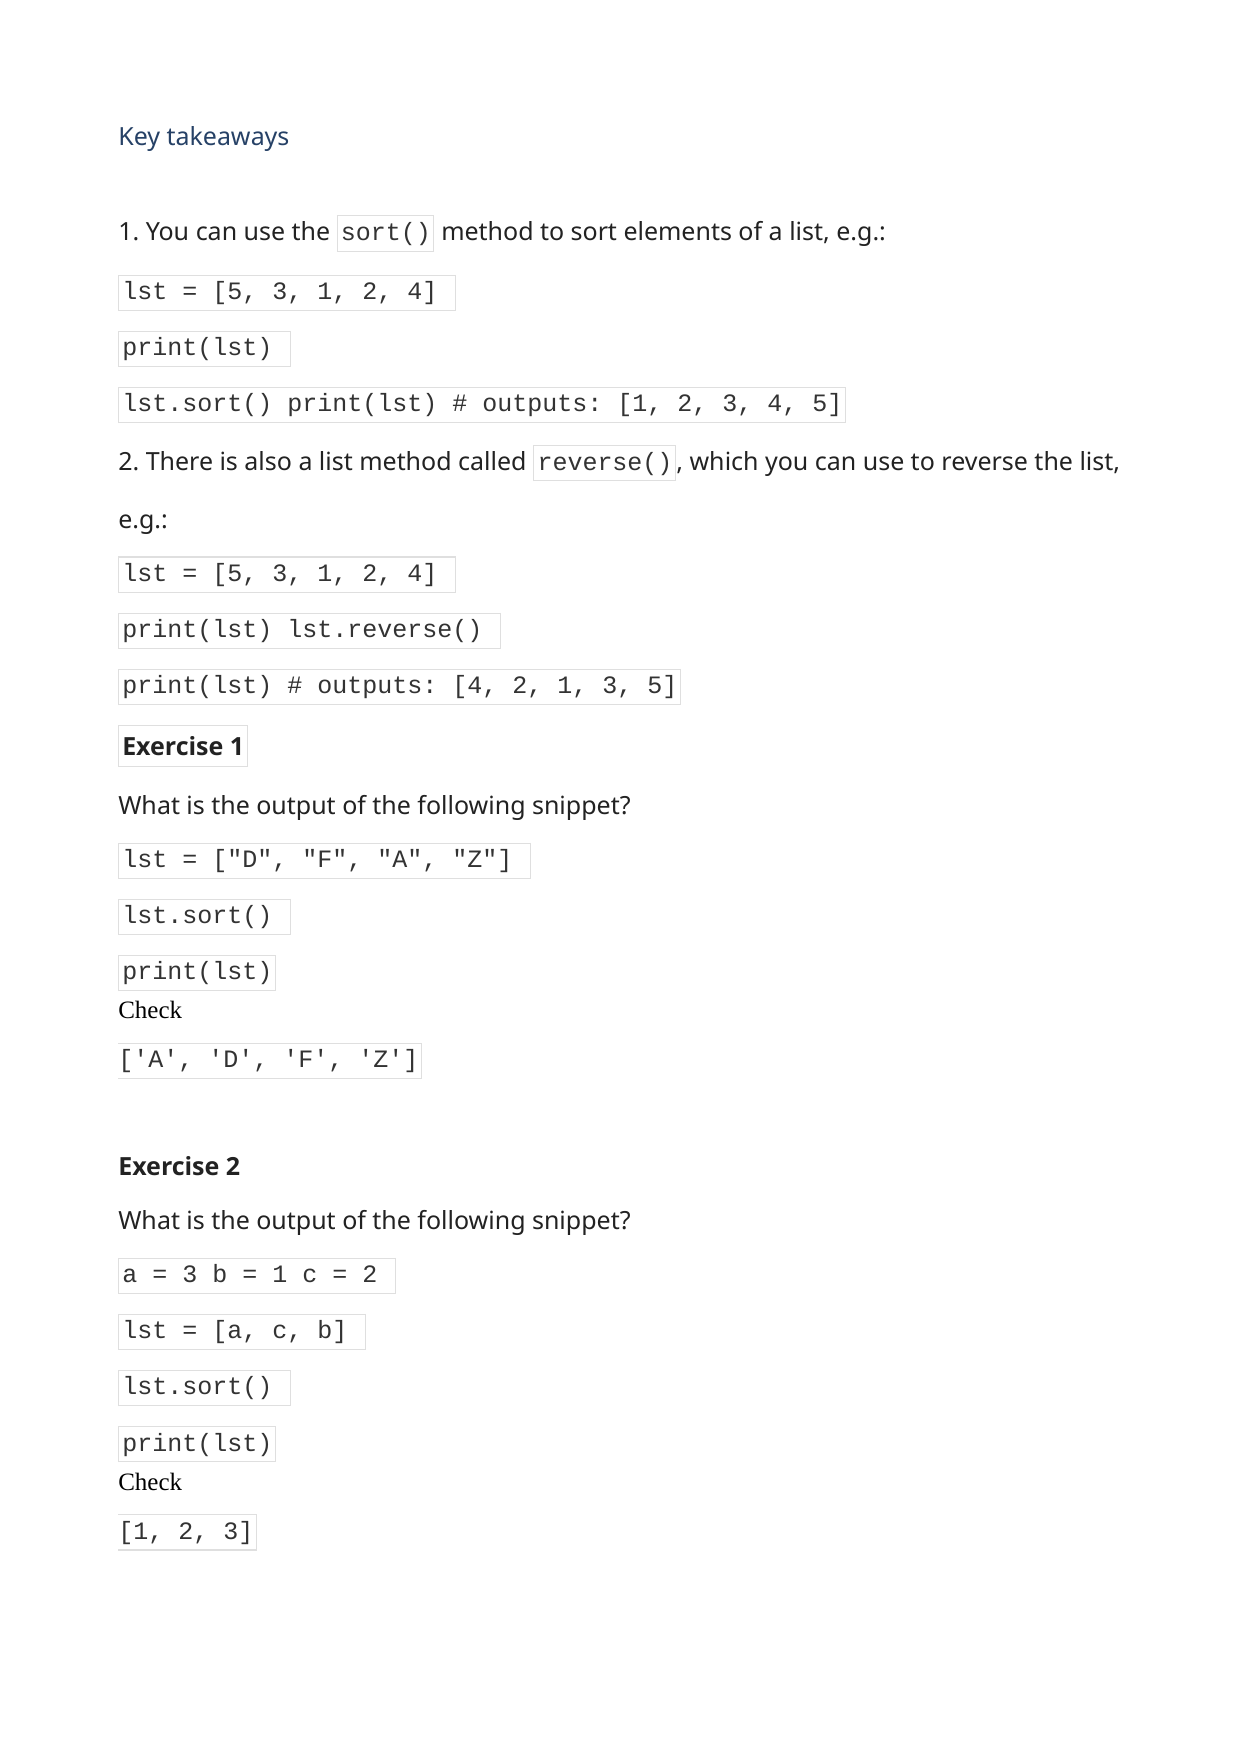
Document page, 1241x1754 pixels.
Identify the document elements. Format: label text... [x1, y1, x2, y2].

text Exercise 1 [119, 726, 247, 766]
text [846, 387, 1122, 423]
text [456, 274, 1122, 311]
text lst.sort() print(lst) # outputs: [1, 2, 3, 4, 5] [119, 388, 845, 422]
text print(lst) [119, 332, 290, 366]
text print(lst) lst.reverse() [119, 614, 500, 648]
text [531, 842, 1122, 879]
text print(lst) # outputs: [4, 2, 1, 3, 5] [119, 670, 680, 704]
text print(lst) Check [118, 1426, 1122, 1496]
text 1. You can use the sort() method to sort elements of a list, e.g.: [118, 213, 1122, 252]
text lst = ["D", "F", "A", "Z"] [119, 844, 530, 878]
text [257, 1514, 1122, 1551]
text [248, 725, 1122, 767]
text [1, 2, 3] [118, 1515, 256, 1549]
text [366, 1314, 1122, 1350]
text 2. There is also a list method called reverse(), which you can use to reverse the list, e.g.: [118, 443, 1122, 536]
text lst = [5, 3, 1, 2, 4] [119, 558, 455, 592]
text lst.sort() [119, 900, 290, 934]
text [291, 331, 1122, 367]
text [396, 1257, 1122, 1294]
text print(lst) Check [118, 955, 1122, 1024]
text ['A', 'D', 'F', 'Z'] [118, 1044, 421, 1078]
text [291, 1370, 1122, 1406]
text What is the output of the following snippet? [118, 788, 1122, 822]
text [422, 1043, 1122, 1079]
text [681, 669, 1122, 705]
text [456, 556, 1122, 593]
text lst.sort() [119, 1371, 290, 1405]
text a = 3 b = 1 c = 2 [119, 1259, 395, 1293]
text Exercise 2 [118, 1148, 1122, 1183]
subtitle Key takeaways [118, 118, 1122, 152]
text [291, 899, 1122, 935]
text lst = [a, c, b] [119, 1315, 365, 1349]
text What is the output of the following snippet? [118, 1203, 1122, 1237]
text [501, 613, 1122, 649]
text lst = [5, 3, 1, 2, 4] [119, 276, 455, 310]
